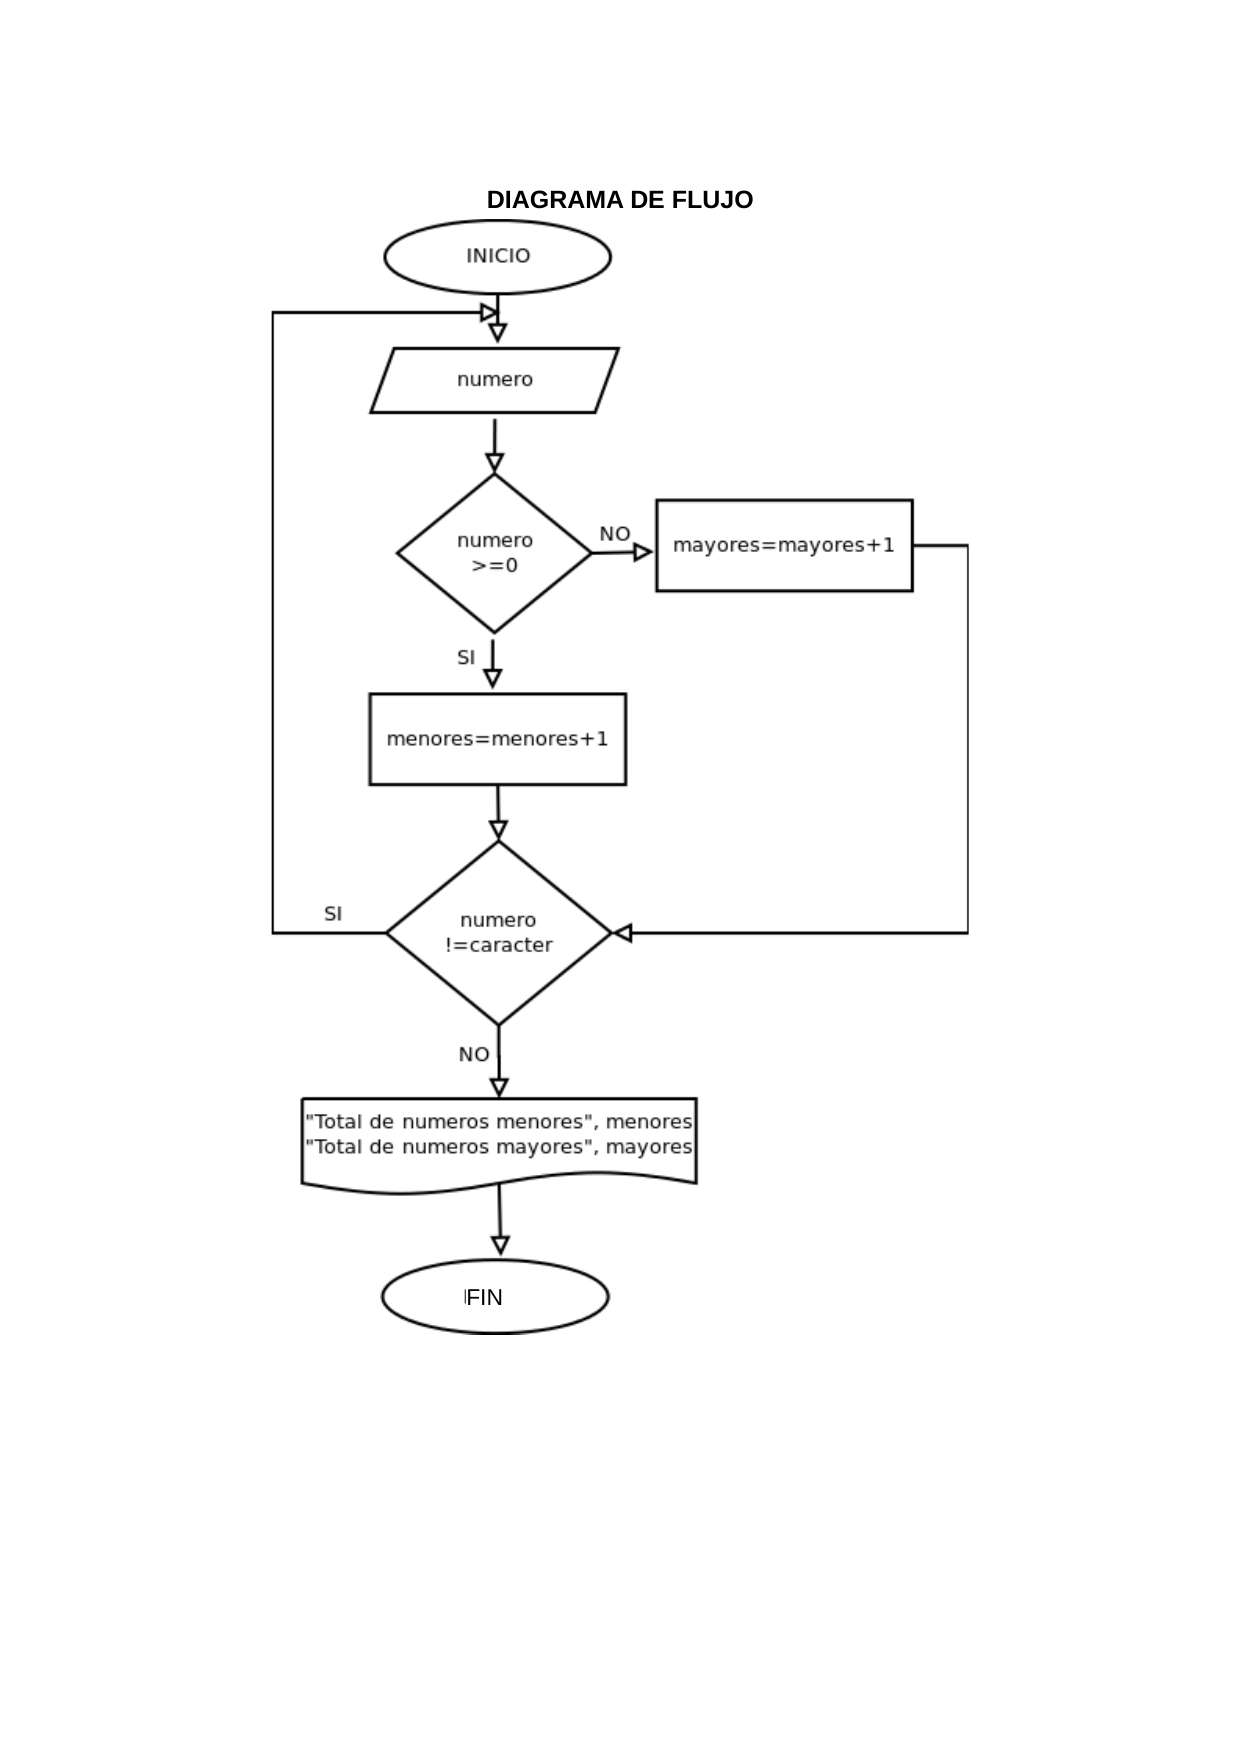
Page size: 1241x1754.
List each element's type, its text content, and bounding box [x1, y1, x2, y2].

picture [271, 219, 969, 1335]
text DIAGRAMA DE FLUJO [150, 185, 1090, 213]
